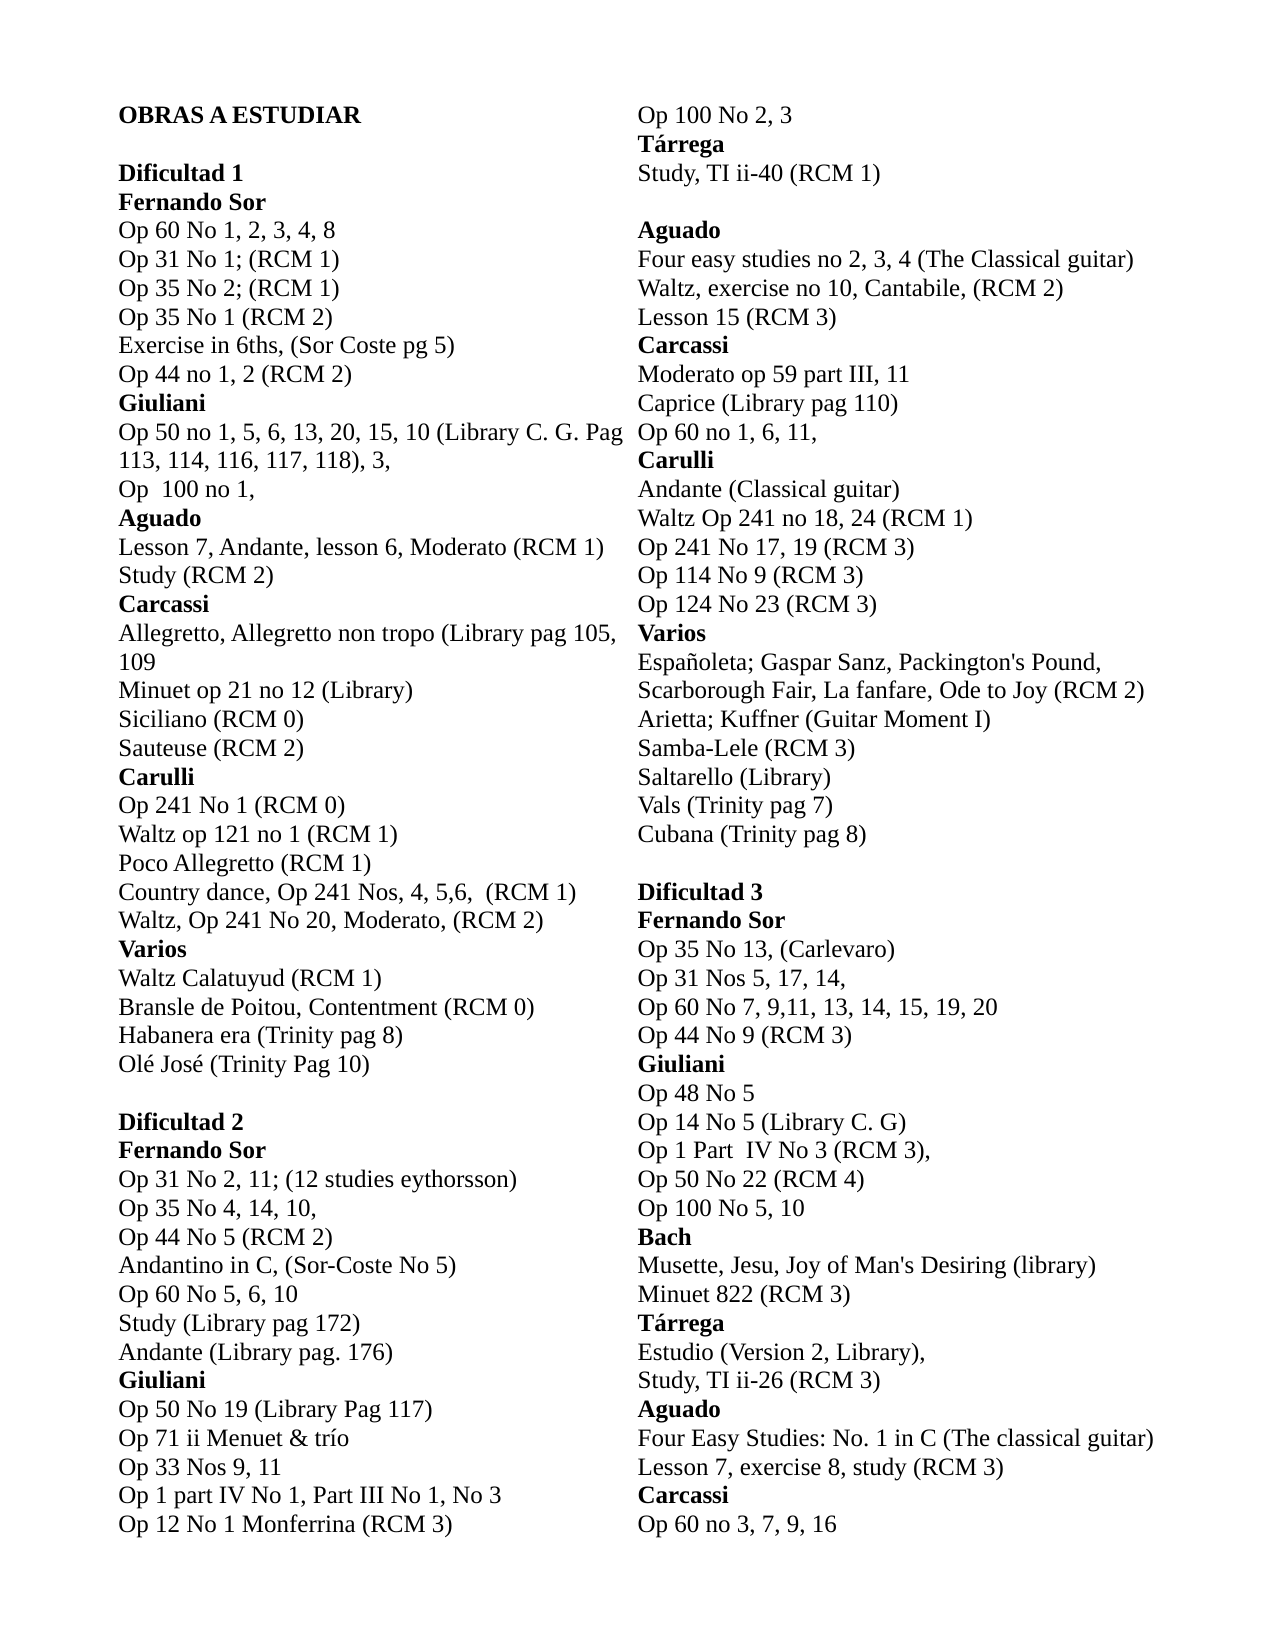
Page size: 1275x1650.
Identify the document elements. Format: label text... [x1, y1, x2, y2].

text Op 31 Nos 5, 17, 14, [637, 963, 1157, 992]
text Carcassi [637, 330, 1157, 359]
text Four easy studies no 2, 3, 4 (The Classical guitar) [637, 244, 1157, 273]
text Op 60 No 7, 9,11, 13, 14, 15, 19, 20 [637, 992, 1157, 1020]
text Op 71 ii Menuet & trío [118, 1423, 637, 1452]
text Fernando Sor [637, 905, 1157, 934]
text Minuet op 21 no 12 (Library) [118, 675, 637, 704]
text Lesson 7, exercise 8, study (RCM 3) [637, 1452, 1157, 1480]
text Poco Allegretto (RCM 1) [118, 848, 637, 877]
text Fernando Sor [118, 1135, 637, 1164]
text Four Easy Studies: No. 1 in C (The classical guitar) [637, 1423, 1157, 1452]
text Dificultad 2 [118, 1107, 637, 1135]
text Dificultad 3 [637, 877, 1157, 905]
text Op 50 No 19 (Library Pag 117) [118, 1394, 637, 1423]
text Andantino in C, (Sor-Coste No 5) [118, 1250, 637, 1279]
text Arietta; Kuffner (Guitar Moment I) [637, 704, 1157, 733]
text Op 44 No 9 (RCM 3) [637, 1020, 1157, 1049]
text Moderato op 59 part III, 11 [637, 359, 1157, 388]
text Waltz Calatuyud (RCM 1) [118, 963, 637, 992]
text Carcassi [637, 1480, 1157, 1509]
text Giuliani [637, 1049, 1157, 1078]
text Tárrega [637, 1308, 1157, 1337]
text Vals (Trinity pag 7) [637, 790, 1157, 819]
text Op 12 No 1 Monferrina (RCM 3) [118, 1509, 637, 1538]
text Andante (Classical guitar) [637, 474, 1157, 503]
text Op 50 no 1, 5, 6, 13, 20, 15, 10 (Library C. G. Pag 113, 114, 116, 117, 118), 3, [118, 417, 637, 474]
text Tárrega [637, 129, 1157, 158]
text Op 14 No 5 (Library C. G) [637, 1107, 1157, 1135]
text Carulli [637, 445, 1157, 474]
text Dificultad 1 [118, 158, 637, 187]
text Giuliani [118, 388, 637, 417]
text Op 100 No 2, 3 [637, 100, 1157, 129]
text Estudio (Version 2, Library), [637, 1337, 1157, 1365]
text Varios [118, 934, 637, 963]
text Op 48 No 5 [637, 1078, 1157, 1107]
text Aguado [118, 503, 637, 532]
text Carcassi [118, 589, 637, 618]
text Caprice (Library pag 110) [637, 388, 1157, 417]
text Fernando Sor [118, 187, 637, 215]
text Op 100 No 5, 10 [637, 1193, 1157, 1222]
text Op 60 No 5, 6, 10 [118, 1279, 637, 1308]
text Study (RCM 2) [118, 560, 637, 589]
text Exercise in 6ths, (Sor Coste pg 5) [118, 330, 637, 359]
text Op 35 No 13, (Carlevaro) [637, 934, 1157, 963]
text Op 1 part IV No 1, Part III No 1, No 3 [118, 1480, 637, 1509]
text Op 44 No 5 (RCM 2) [118, 1222, 637, 1250]
text Op 33 Nos 9, 11 [118, 1452, 637, 1480]
text Bach [637, 1222, 1157, 1250]
text Siciliano (RCM 0) [118, 704, 637, 733]
text Study (Library pag 172) [118, 1308, 637, 1337]
text Musette, Jesu, Joy of Man's Desiring (library) [637, 1250, 1157, 1279]
text Op 100 no 1, [118, 474, 637, 503]
text Aguado [637, 1394, 1157, 1423]
text Op 60 no 1, 6, 11, [637, 417, 1157, 445]
text Saltarello (Library) [637, 762, 1157, 790]
text Op 31 No 2, 11; (12 studies eythorsson) [118, 1164, 637, 1193]
text Españoleta; Gaspar Sanz, Packington's Pound, Scarborough Fair, La fanfare, Ode to Joy (RCM 2) [637, 647, 1157, 704]
text Allegretto, Allegretto non tropo (Library pag 105, 109 [118, 618, 637, 675]
text Op 60 No 1, 2, 3, 4, 8 [118, 215, 637, 244]
text Op 44 no 1, 2 (RCM 2) [118, 359, 637, 388]
text Op 1 Part IV No 3 (RCM 3), [637, 1135, 1157, 1164]
text Samba-Lele (RCM 3) [637, 733, 1157, 762]
text Sauteuse (RCM 2) [118, 733, 637, 762]
text Habanera era (Trinity pag 8) [118, 1020, 637, 1049]
text Op 35 No 2; (RCM 1) [118, 273, 637, 302]
text Op 241 No 17, 19 (RCM 3) [637, 532, 1157, 560]
text Aguado [637, 215, 1157, 244]
text Andante (Library pag. 176) [118, 1337, 637, 1365]
text Op 60 no 3, 7, 9, 16 [637, 1509, 1157, 1538]
text Op 35 No 4, 14, 10, [118, 1193, 637, 1222]
text OBRAS A ESTUDIAR [118, 100, 637, 129]
text Minuet 822 (RCM 3) [637, 1279, 1157, 1308]
text Study, TI ii-26 (RCM 3) [637, 1365, 1157, 1394]
text Waltz, exercise no 10, Cantabile, (RCM 2) [637, 273, 1157, 302]
text Bransle de Poitou, Contentment (RCM 0) [118, 992, 637, 1020]
text Op 124 No 23 (RCM 3) [637, 589, 1157, 618]
text Waltz op 121 no 1 (RCM 1) [118, 819, 637, 848]
text Country dance, Op 241 Nos, 4, 5,6, (RCM 1) [118, 877, 637, 905]
text Waltz, Op 241 No 20, Moderato, (RCM 2) [118, 905, 637, 934]
text Lesson 15 (RCM 3) [637, 302, 1157, 330]
text Olé José (Trinity Pag 10) [118, 1049, 637, 1078]
text Varios [637, 618, 1157, 647]
text Op 50 No 22 (RCM 4) [637, 1164, 1157, 1193]
text Cubana (Trinity pag 8) [637, 819, 1157, 848]
text Op 31 No 1; (RCM 1) [118, 244, 637, 273]
text Study, TI ii-40 (RCM 1) [637, 158, 1157, 187]
text Carulli [118, 762, 637, 790]
text Op 241 No 1 (RCM 0) [118, 790, 637, 819]
text Lesson 7, Andante, lesson 6, Moderato (RCM 1) [118, 532, 637, 560]
text Op 35 No 1 (RCM 2) [118, 302, 637, 330]
text Op 114 No 9 (RCM 3) [637, 560, 1157, 589]
text Giuliani [118, 1365, 637, 1394]
text Waltz Op 241 no 18, 24 (RCM 1) [637, 503, 1157, 532]
